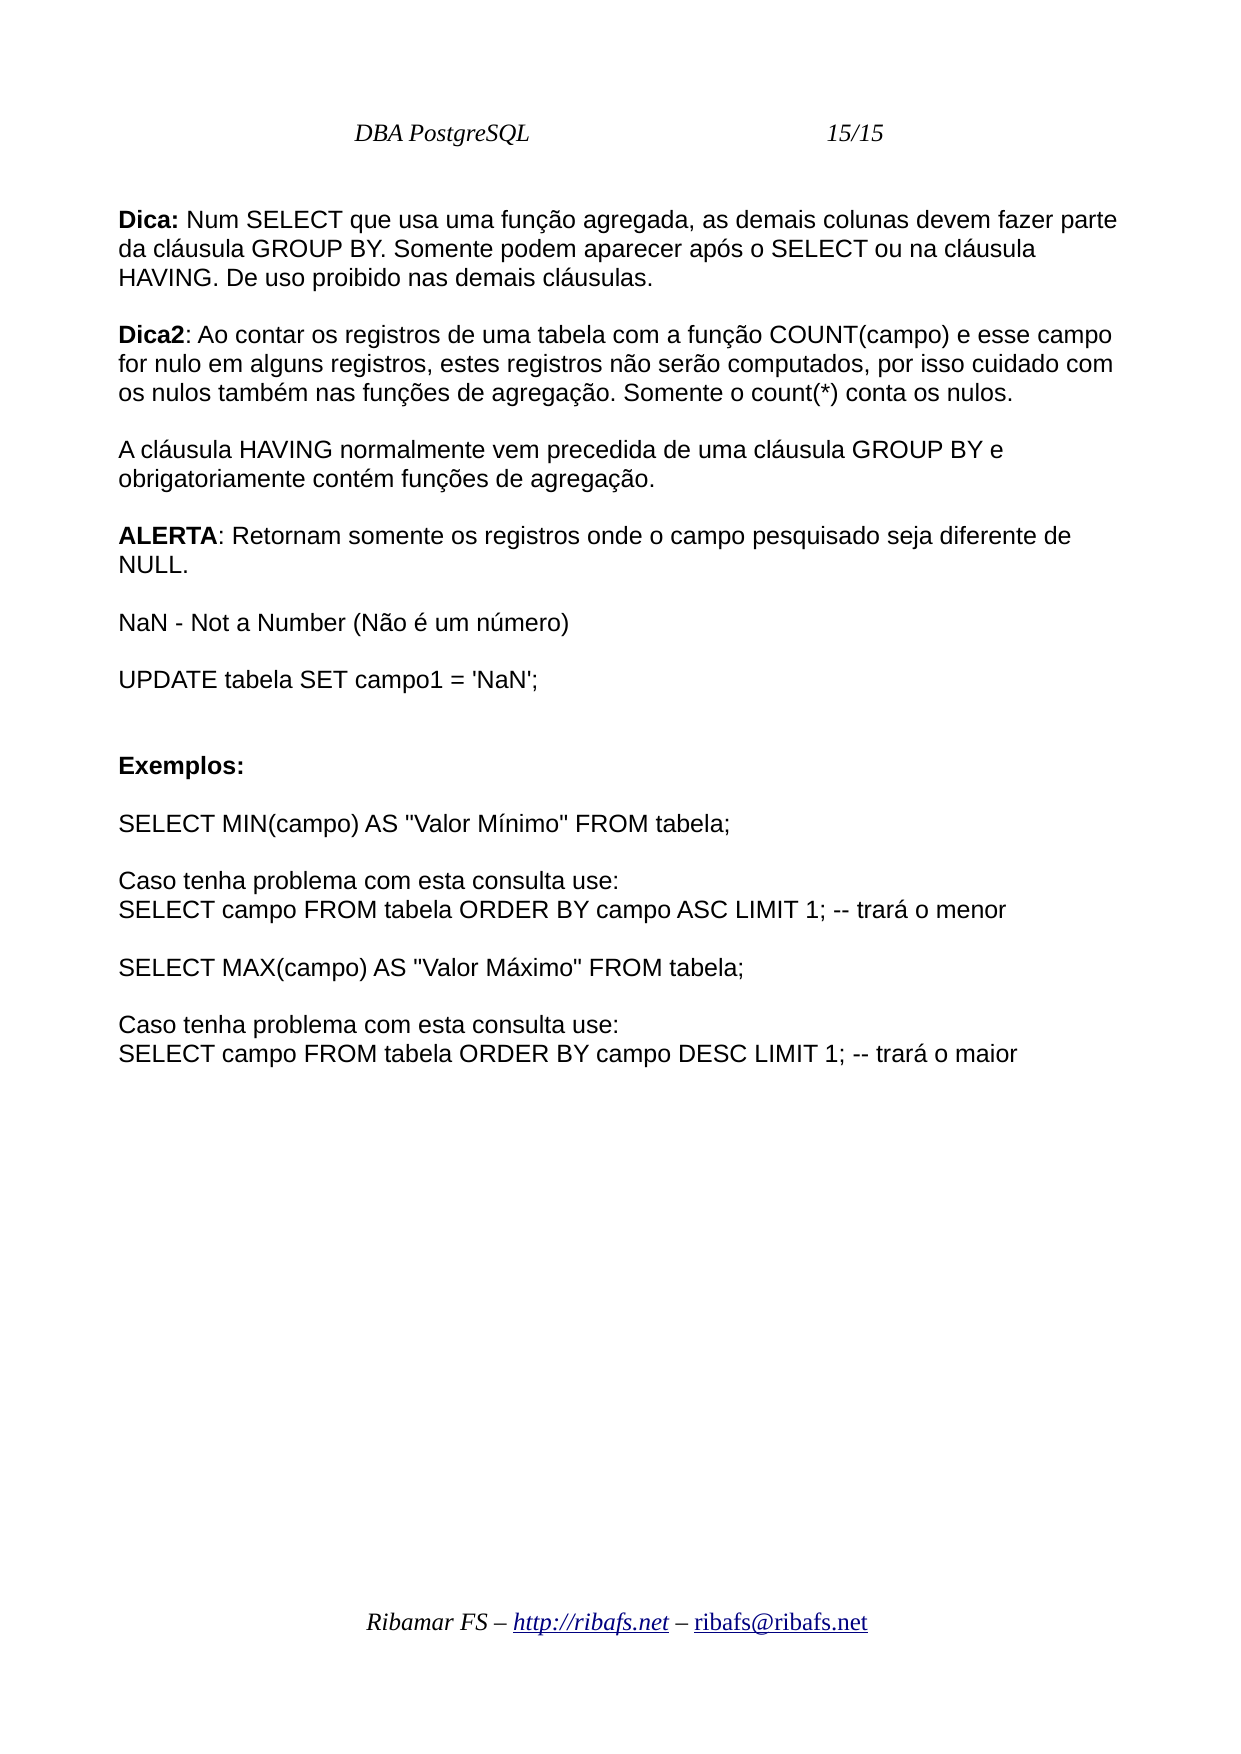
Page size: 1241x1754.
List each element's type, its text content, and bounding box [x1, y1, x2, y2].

text SELECT campo FROM tabela ORDER BY campo ASC LIMIT 1; -- trará o menor [118, 895, 1122, 924]
text UPDATE tabela SET campo1 = 'NaN'; [118, 665, 1122, 694]
text SELECT campo FROM tabela ORDER BY campo DESC LIMIT 1; -- trará o maior [118, 1039, 1122, 1068]
text Dica: Num SELECT que usa uma função agregada, as demais colunas devem fazer parte da cláusula GROUP BY. Somente podem aparecer após o SELECT ou na cláusula HAVING. De uso proibido nas demais cláusulas. [118, 205, 1122, 291]
text ALERTA: Retornam somente os registros onde o campo pesquisado seja diferente de NULL. [118, 521, 1122, 579]
text Caso tenha problema com esta consulta use: [118, 866, 1122, 895]
text SELECT MIN(campo) AS "Valor Mínimo" FROM tabela; [118, 809, 1122, 838]
text A cláusula HAVING normalmente vem precedida de uma cláusula GROUP BY e obrigatoriamente contém funções de agregação. [118, 435, 1122, 493]
text NaN - Not a Number (Não é um número) [118, 608, 1122, 636]
text Dica2: Ao contar os registros de uma tabela com a função COUNT(campo) e esse campo for nulo em alguns registros, estes registros não serão computados, por isso cuidado com os nulos também nas funções de agregação. Somente o count(*) conta os nulos. [118, 320, 1122, 406]
text Caso tenha problema com esta consulta use: [118, 1010, 1122, 1039]
text SELECT MAX(campo) AS "Valor Máximo" FROM tabela; [118, 953, 1122, 981]
text Exemplos: [118, 751, 1122, 780]
